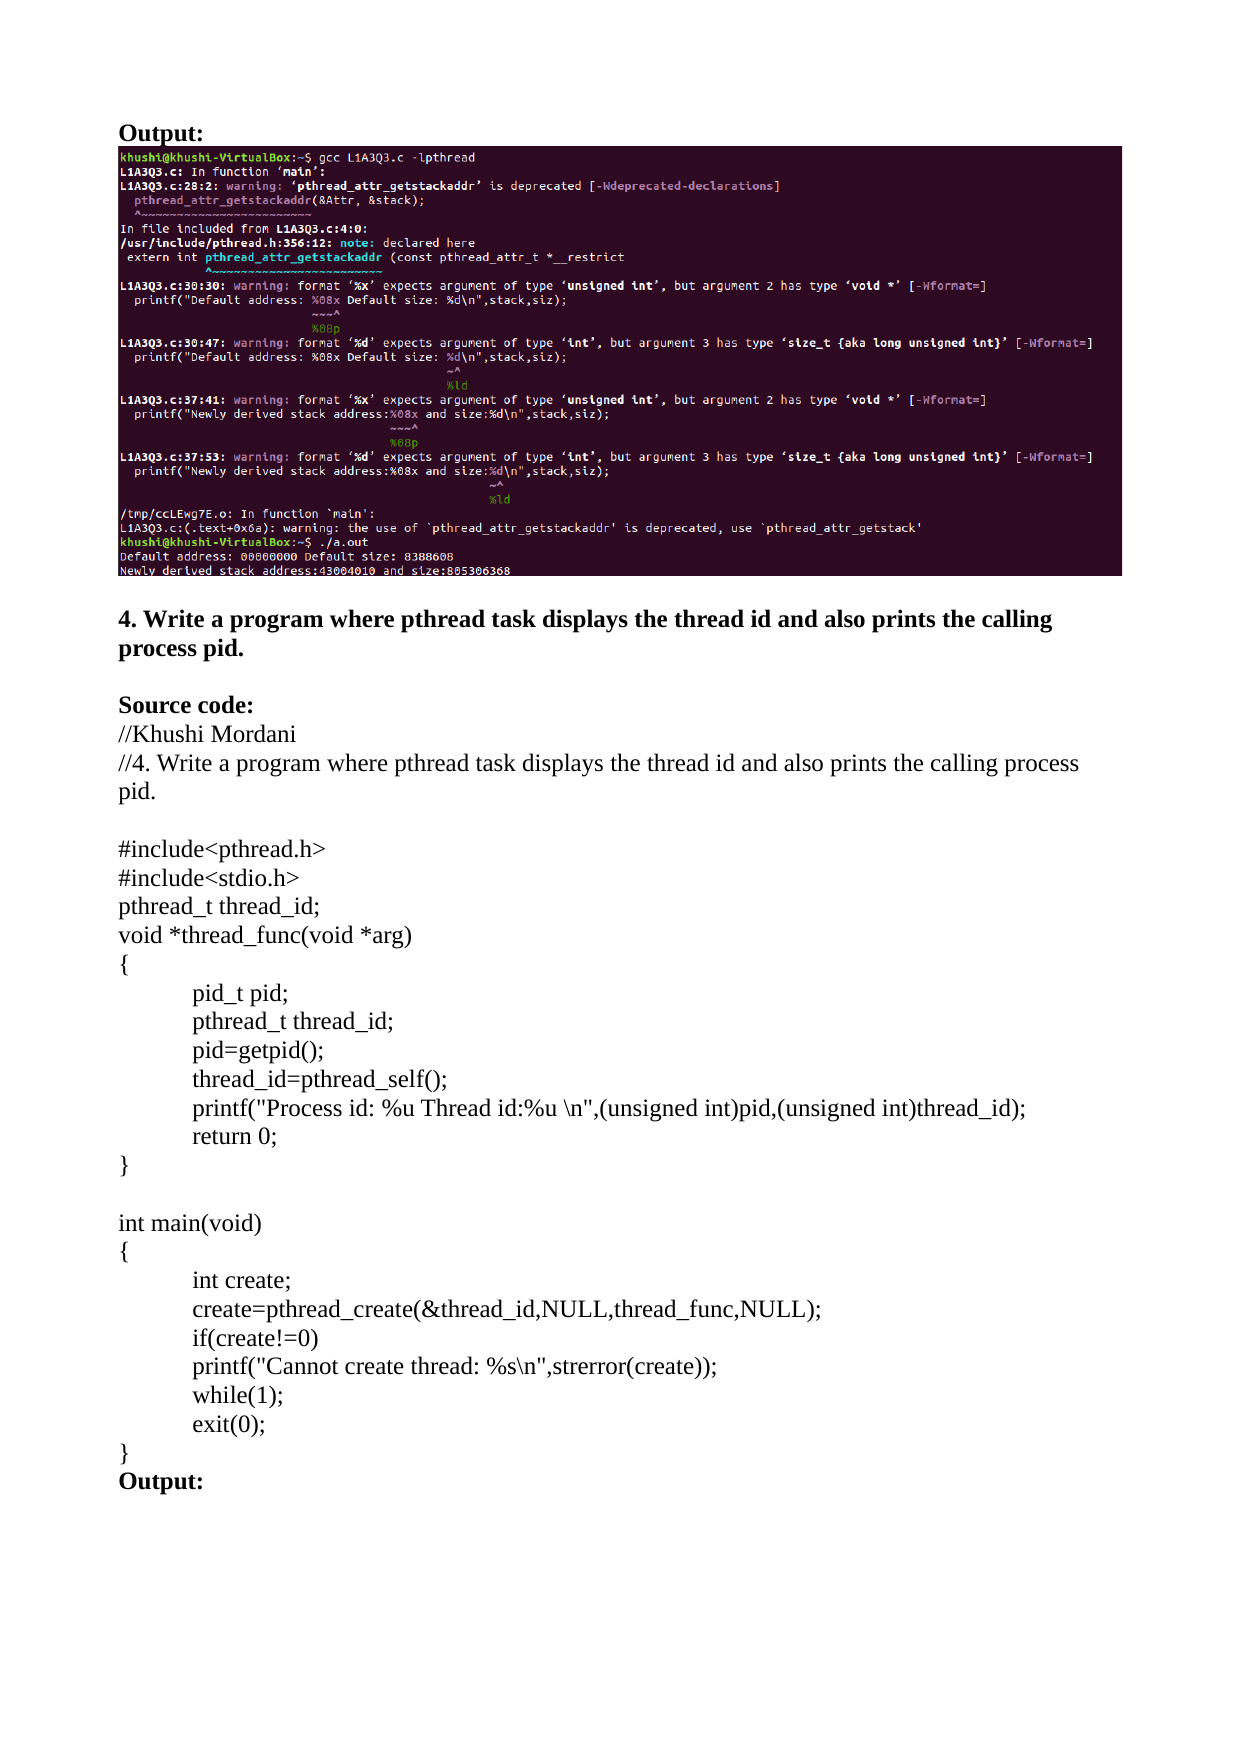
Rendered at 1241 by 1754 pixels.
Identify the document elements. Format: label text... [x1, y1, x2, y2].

text Output: [118, 118, 1122, 146]
text return 0; [118, 1121, 1122, 1150]
text printf("Cannot create thread: %s\n",strerror(create)); [118, 1351, 1122, 1380]
text pid_t pid; [118, 978, 1122, 1006]
text pthread_t thread_id; [118, 1006, 1122, 1035]
text #include<pthread.h> [118, 834, 1122, 863]
picture [118, 146, 1123, 576]
text } [118, 1150, 1122, 1179]
text { [118, 1236, 1122, 1265]
text 4. Write a program where pthread task displays the thread id and also prints the calling [118, 604, 1122, 633]
text process pid. [118, 633, 1122, 661]
text create=pthread_create(&thread_id,NULL,thread_func,NULL); [118, 1294, 1122, 1323]
text int main(void) [118, 1208, 1122, 1236]
text { [118, 949, 1122, 978]
text //4. Write a program where pthread task displays the thread id and also prints the calling process pid. [118, 748, 1122, 805]
text exit(0); [118, 1409, 1122, 1438]
text thread_id=pthread_self(); [118, 1064, 1122, 1093]
text pid=getpid(); [118, 1035, 1122, 1064]
text } [118, 1438, 1122, 1466]
text while(1); [118, 1380, 1122, 1409]
text Source code: [118, 690, 1122, 719]
text #include<stdio.h> [118, 863, 1122, 891]
text int create; [118, 1265, 1122, 1294]
text void *thread_func(void *arg) [118, 920, 1122, 949]
text Output: [118, 1466, 1122, 1495]
text pthread_t thread_id; [118, 891, 1122, 920]
text if(create!=0) [118, 1323, 1122, 1351]
text //Khushi Mordani [118, 719, 1122, 748]
text printf("Process id: %u Thread id:%u \n",(unsigned int)pid,(unsigned int)thread_id); [118, 1093, 1122, 1121]
